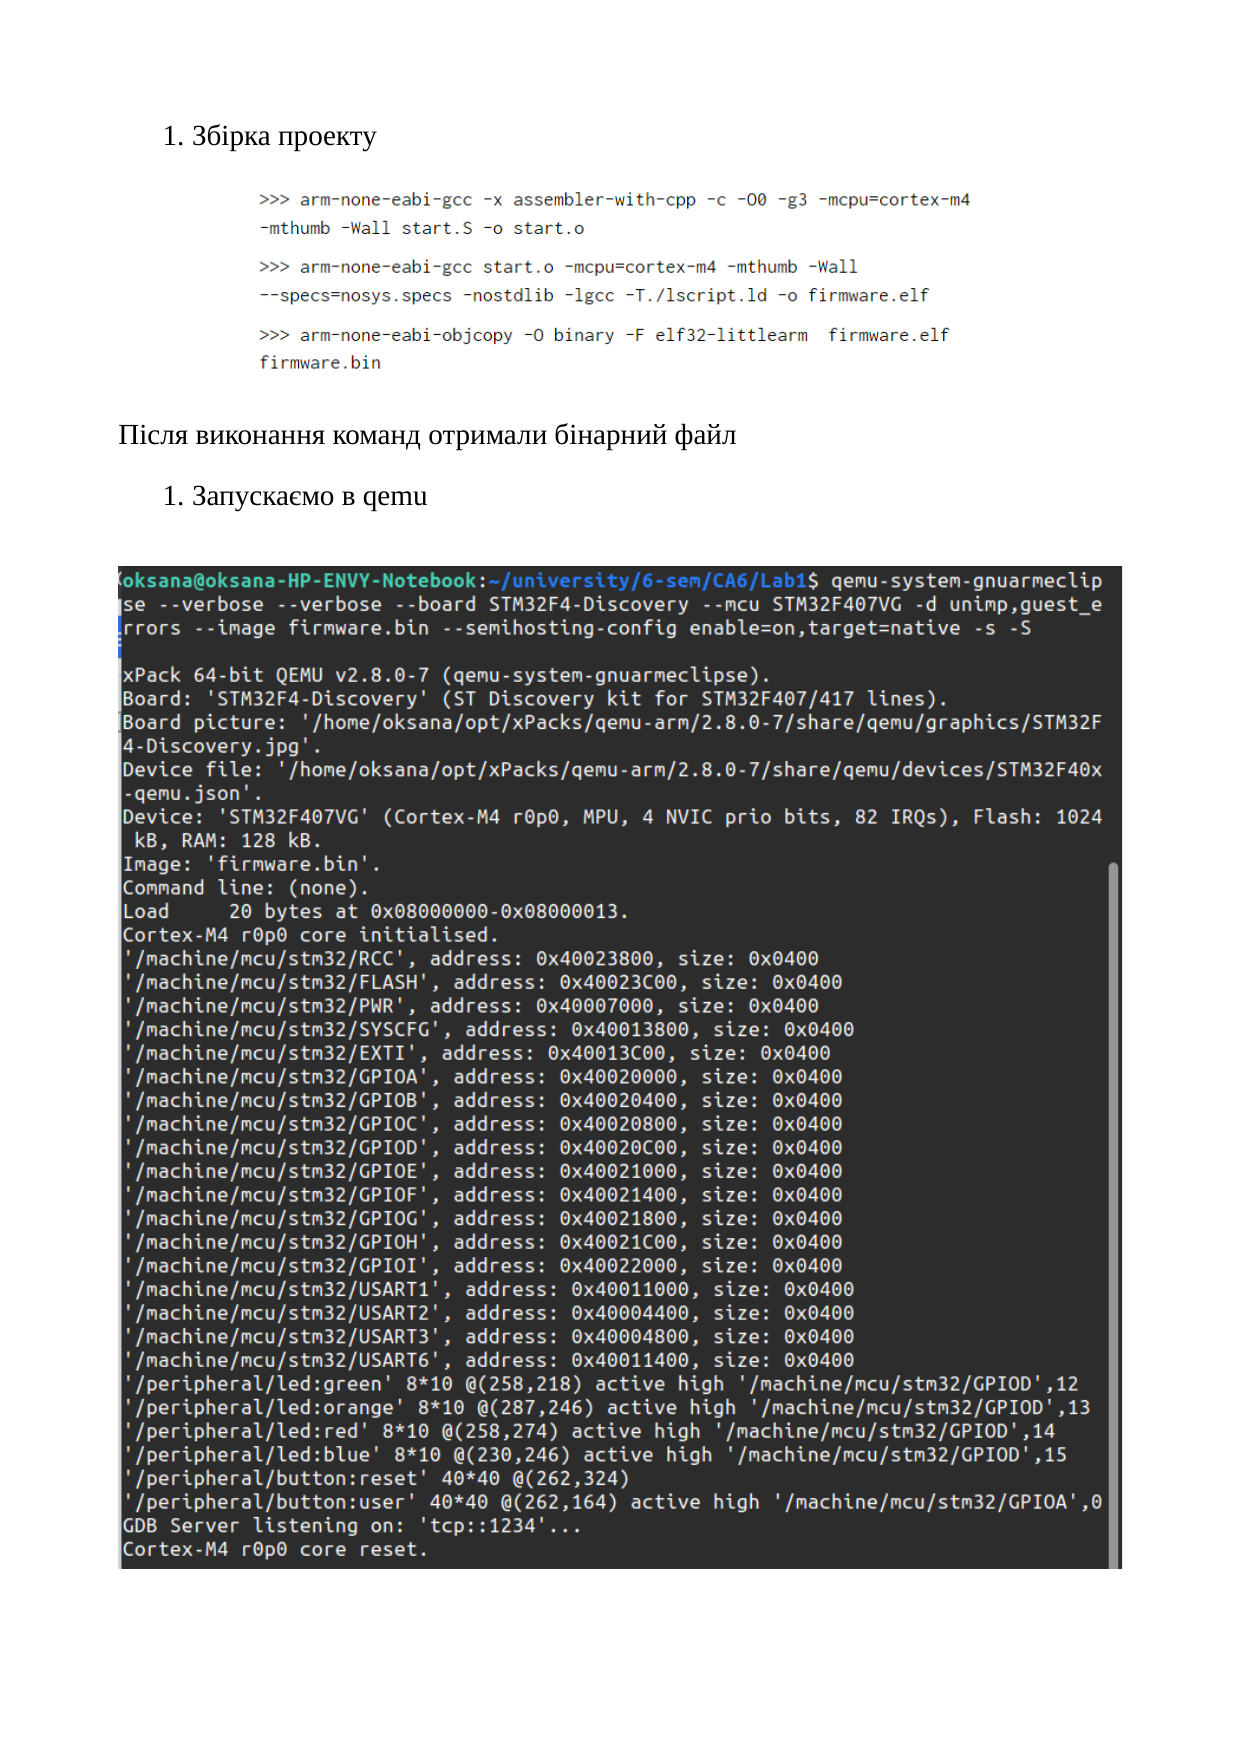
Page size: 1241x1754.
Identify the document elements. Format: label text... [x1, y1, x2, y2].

picture [118, 566, 1123, 1569]
text Після виконання команд отримали бінарний файл [118, 417, 1122, 451]
picture [233, 179, 1008, 391]
list Запускаємо в qemu [162, 478, 1122, 512]
list Збірка проекту [162, 118, 1122, 152]
